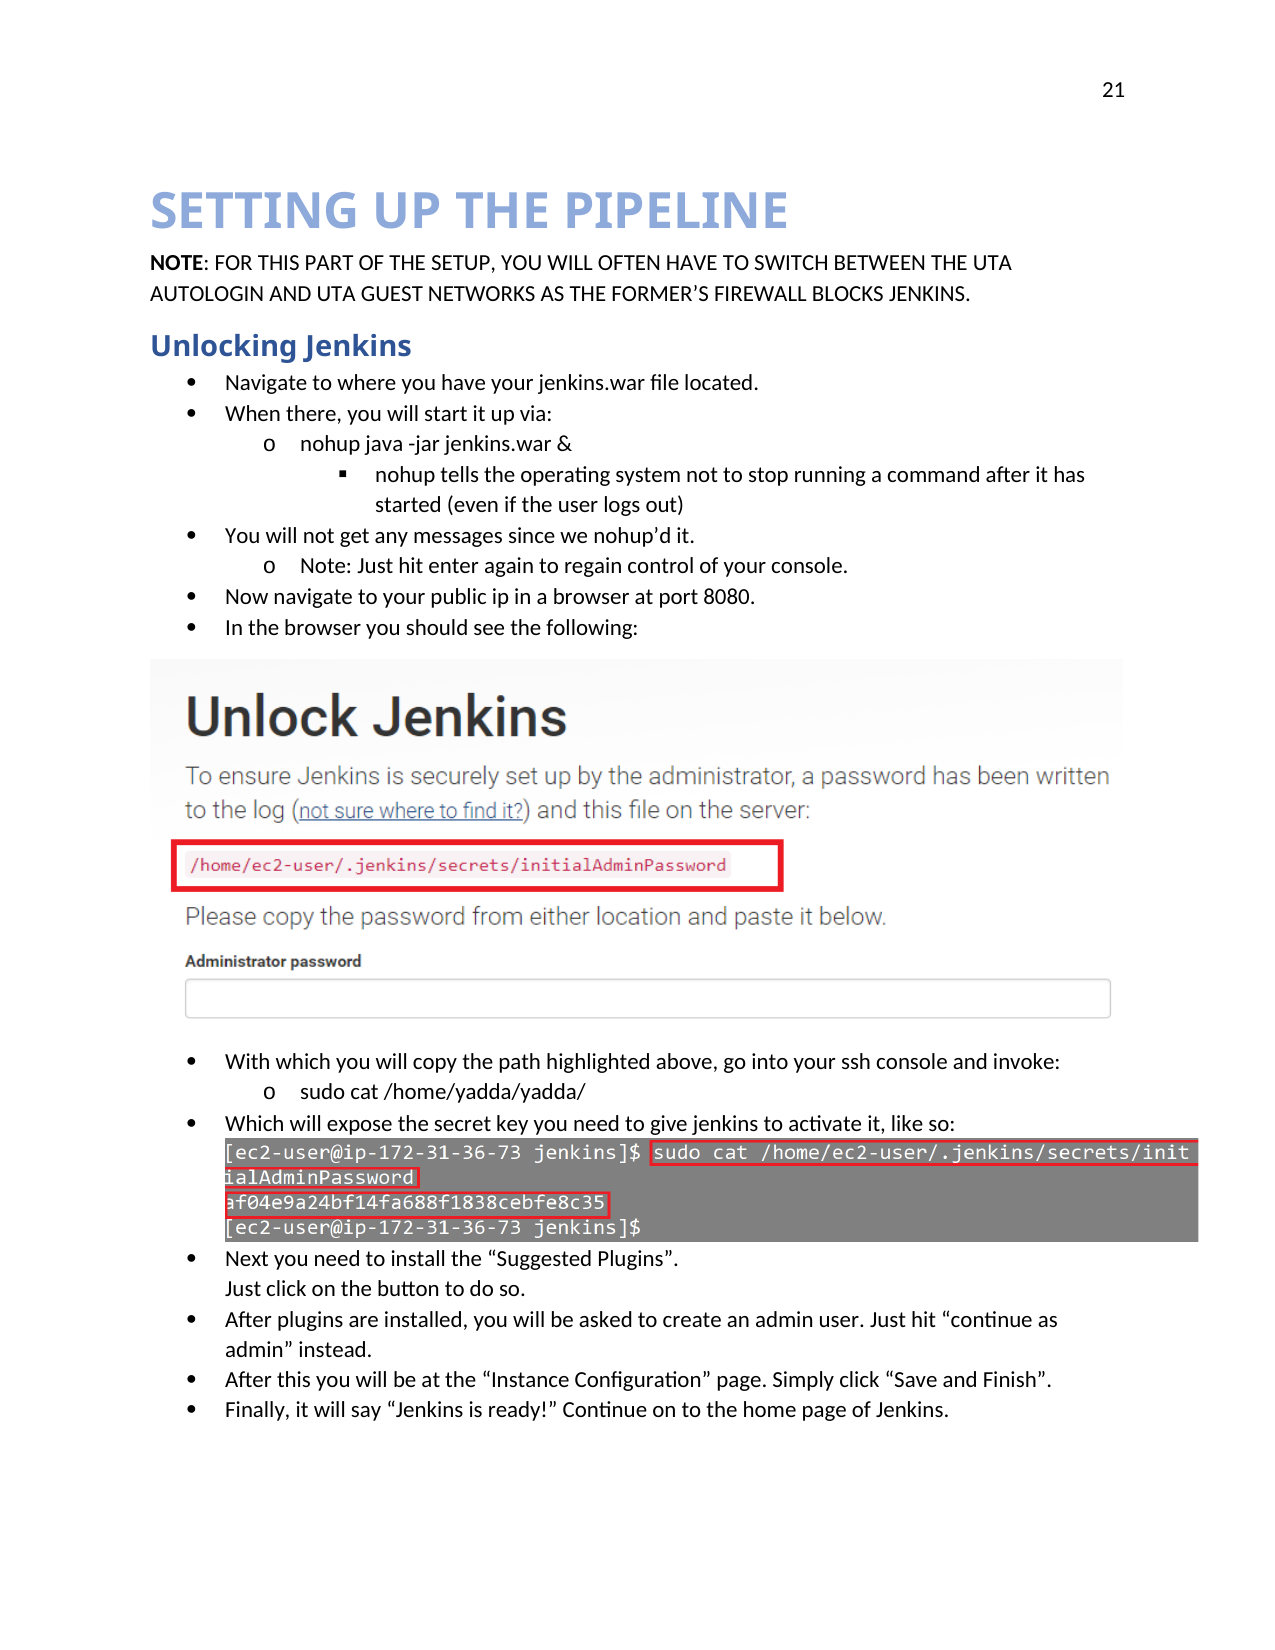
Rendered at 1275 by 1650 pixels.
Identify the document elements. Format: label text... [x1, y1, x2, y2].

list Note: Just hit enter again to regain control of your console. [262, 551, 1125, 580]
list nohup tells the operating system not to stop running a command after it has started (even if the user logs out) [337, 460, 1125, 518]
list sudo cat /home/yadda/yadda/ [262, 1077, 1125, 1106]
list With which you will copy the path highlighted above, go into your ssh console and invoke: [187, 1047, 1125, 1075]
list Navigate to where you have your jenkins.war file located. [187, 368, 1125, 396]
list In the browser you should see the following: [187, 613, 1125, 641]
list When there, you will start it up via: [187, 399, 1125, 427]
list You will not get any messages since we nohup’d it. [187, 521, 1125, 549]
list Which will expose the secret key you need to give jenkins to activate it, like so: [187, 1109, 1125, 1137]
list Next you need to install the “Suggested Plugins”. Just click on the button to do so. [187, 1244, 1125, 1302]
list After this you will be at the “Instance Configuration” page. Simply click “Save and Finish”. [187, 1365, 1125, 1393]
text NOTE: FOR THIS PART OF THE SETUP, YOU WILL OFTEN HAVE TO SWITCH BETWEEN THE UTA AUTOLOGIN AND UTA GUEST NETWORKS AS THE FORMER’S FIREWALL BLOCKS JENKINS. [150, 248, 1125, 307]
picture [150, 659, 1124, 1029]
list nohup java -jar jenkins.war & [262, 429, 1125, 458]
subtitle Unlocking Jenkins [150, 326, 1125, 365]
picture [225, 1138, 1199, 1242]
subtitle SETTING UP THE PIPELINE [150, 175, 1125, 243]
list Now navigate to your public ip in a browser at port 8080. [187, 582, 1125, 610]
list After plugins are installed, you will be asked to create an admin user. Just hit “continue as admin” instead. [187, 1305, 1125, 1363]
list Finally, it will say “Jenkins is ready!” Continue on to the home page of Jenkins. [187, 1395, 1125, 1423]
